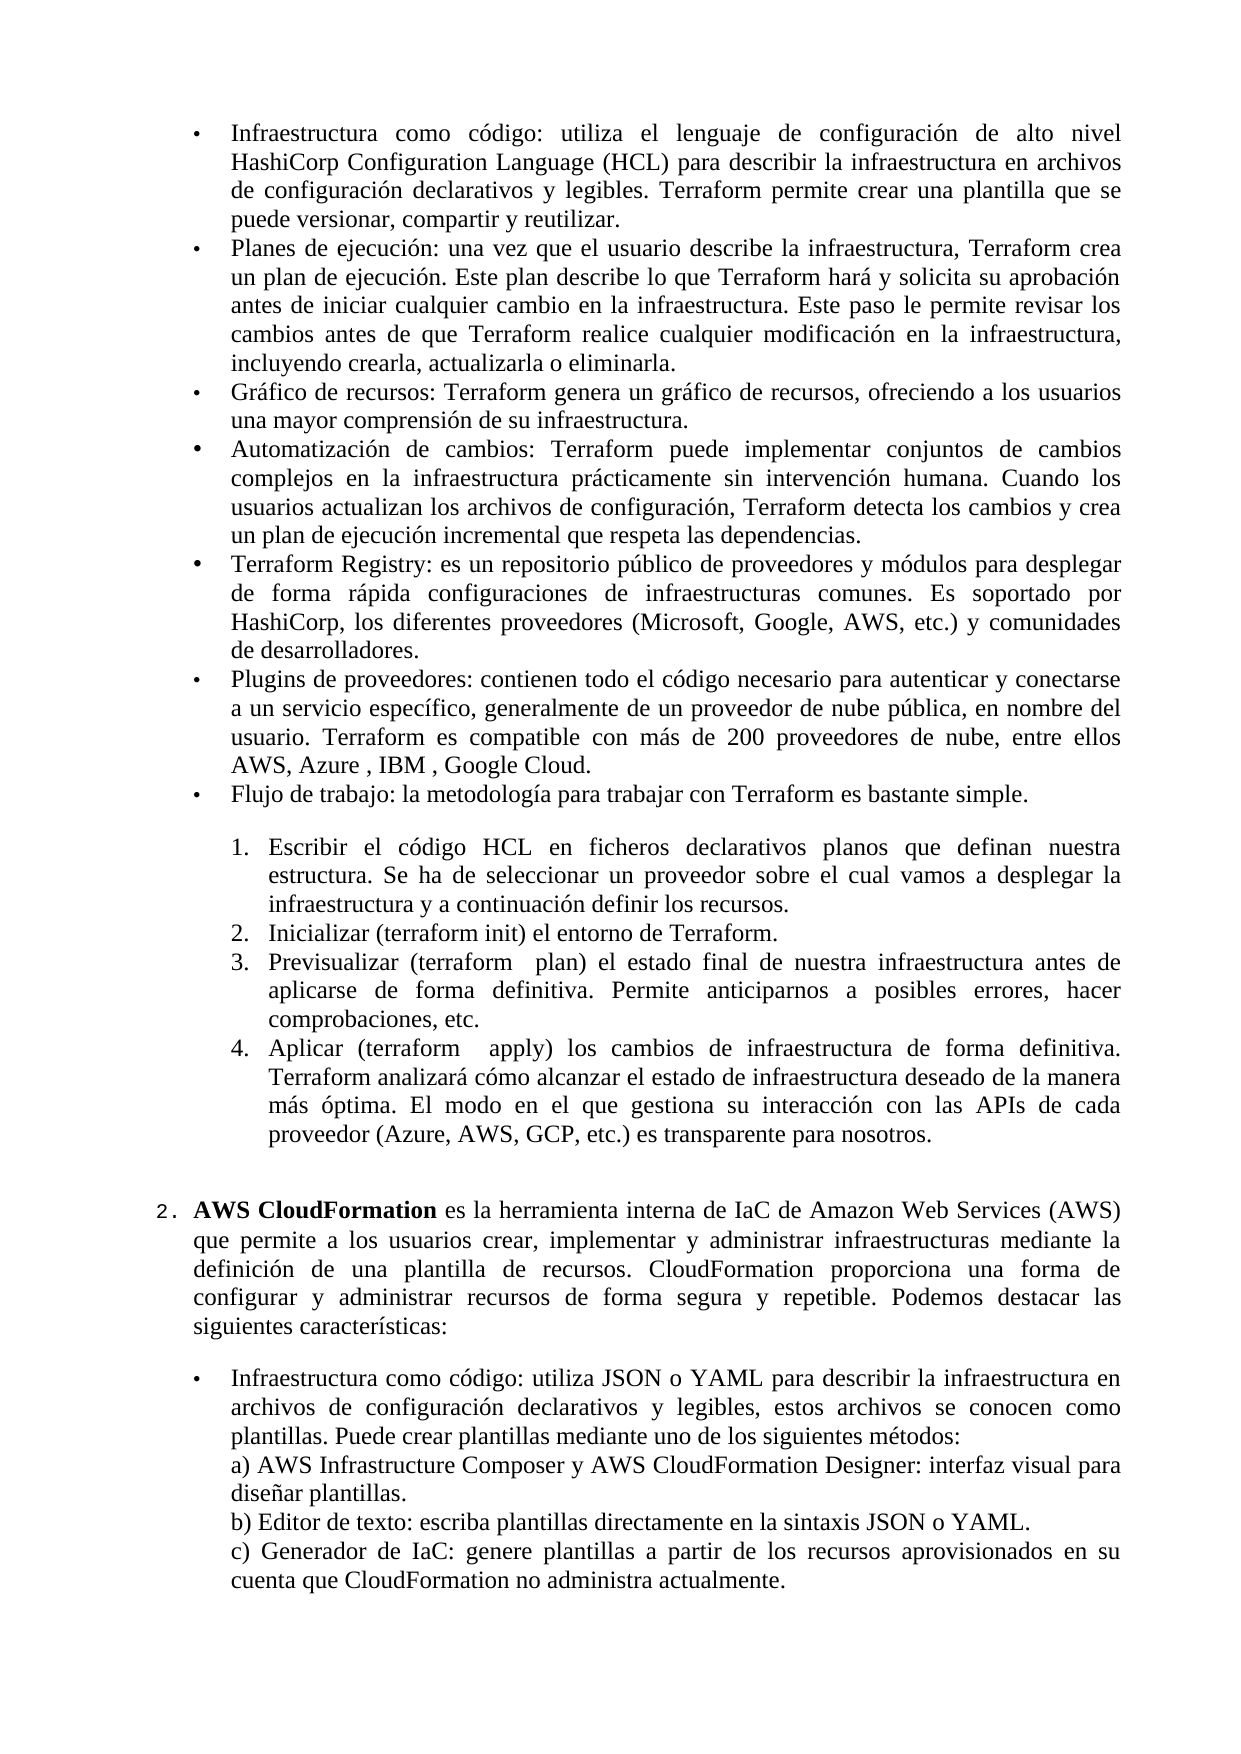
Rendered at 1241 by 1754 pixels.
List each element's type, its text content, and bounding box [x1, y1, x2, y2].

list Infraestructura como código: utiliza JSON o YAML para describir la infraestructura en archivos de configuración declarativos y legibles, estos archivos se conocen como plantillas. Puede crear plantillas mediante uno de los siguientes métodos: [193, 1363, 1122, 1450]
list a) AWS Infrastructure Composer y AWS CloudFormation Designer: interfaz visual para diseñar plantillas. [193, 1450, 1122, 1507]
list Planes de ejecución: una vez que el usuario describe la infraestructura, Terraform crea un plan de ejecución. Este plan describe lo que Terraform hará y solicita su aprobación antes de iniciar cualquier cambio en la infraestructura. Este paso le permite revisar los cambios antes de que Terraform realice cualquier modificación en la infraestructura, incluyendo crearla, actualizarla o eliminarla. [193, 233, 1122, 377]
list AWS CloudFormation es la herramienta interna de IaC de Amazon Web Services (AWS) que permite a los usuarios crear, implementar y administrar infraestructuras mediante la definición de una plantilla de recursos. CloudFormation proporciona una forma de configurar y administrar recursos de forma segura y repetible. Podemos destacar las siguientes características: [156, 1195, 1122, 1340]
list b) Editor de texto: escriba plantillas directamente en la sintaxis JSON o YAML. [193, 1507, 1122, 1536]
list Terraform Registry: es un repositorio público de proveedores y módulos para desplegar de forma rápida configuraciones de infraestructuras comunes. Es soportado por HashiCorp, los diferentes proveedores (Microsoft, Google, AWS, etc.) y comunidades de desarrolladores. [193, 549, 1122, 664]
list Previsualizar (terraform plan) el estado final de nuestra infraestructura antes de aplicarse de forma definitiva. Permite anticiparnos a posibles errores, hacer comprobaciones, etc. [231, 947, 1122, 1033]
list Flujo de trabajo: la metodología para trabajar con Terraform es bastante simple. [193, 779, 1122, 808]
list Aplicar (terraform apply) los cambios de infraestructura de forma definitiva. Terraform analizará cómo alcanzar el estado de infraestructura deseado de la manera más óptima. El modo en el que gestiona su interacción con las APIs de cada proveedor (Azure, AWS, GCP, etc.) es transparente para nosotros. [231, 1033, 1122, 1148]
list Escribir el código HCL en ficheros declarativos planos que definan nuestra estructura. Se ha de seleccionar un proveedor sobre el cual vamos a desplegar la infraestructura y a continuación definir los recursos. [231, 832, 1122, 918]
list c) Generador de IaC: genere plantillas a partir de los recursos aprovisionados en su cuenta que CloudFormation no administra actualmente. [231, 1536, 1122, 1593]
list Gráfico de recursos: Terraform genera un gráfico de recursos, ofreciendo a los usuarios una mayor comprensión de su infraestructura. [193, 377, 1122, 434]
list Inicializar (terraform init) el entorno de Terraform. [231, 918, 1122, 947]
list Plugins de proveedores: contienen todo el código necesario para autenticar y conectarse a un servicio específico, generalmente de un proveedor de nube pública, en nombre del usuario. Terraform es compatible con más de 200 proveedores de nube, entre ellos AWS, Azure , IBM , Google Cloud. [193, 664, 1122, 779]
list Infraestructura como código: utiliza el lenguaje de configuración de alto nivel HashiCorp Configuration Language (HCL) para describir la infraestructura en archivos de configuración declarativos y legibles. Terraform permite crear una plantilla que se puede versionar, compartir y reutilizar. [193, 118, 1122, 233]
list Automatización de cambios: Terraform puede implementar conjuntos de cambios complejos en la infraestructura prácticamente sin intervención humana. Cuando los usuarios actualizan los archivos de configuración, Terraform detecta los cambios y crea un plan de ejecución incremental que respeta las dependencias. [193, 434, 1122, 549]
